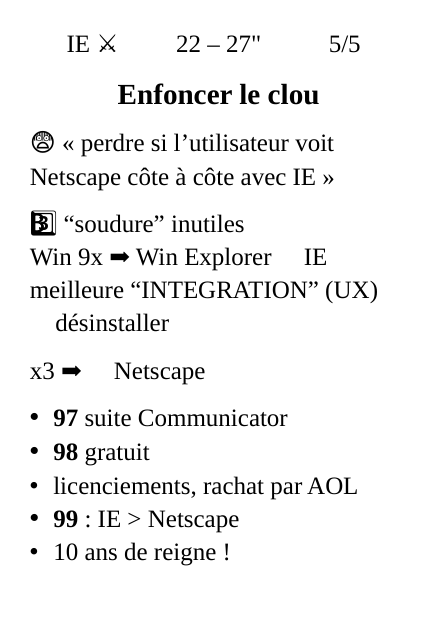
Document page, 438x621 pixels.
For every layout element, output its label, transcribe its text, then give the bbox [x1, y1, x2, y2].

list 98 gratuit [29, 437, 407, 466]
table_header 5/5 [281, 30, 407, 62]
text 3️⃣ “soudure” inutiles Win 9x ➡️ Win Explorer 🤝 IE meilleure “INTEGRATION” (UX) ❌ désinstaller [29, 209, 407, 337]
list 10 ans de reigne ! [29, 537, 407, 566]
text x3 ➡️ 💀 Netscape [29, 356, 407, 384]
subtitle Enfoncer le clou [29, 77, 407, 111]
list 99 : IE > Netscape [29, 504, 407, 533]
table_header 22 – 27" [155, 30, 281, 62]
text 😨 « perdre si l’utilisateur voit Netscape côte à côte avec IE » [29, 128, 407, 190]
table_header IE ⚔️ [30, 30, 155, 62]
list licenciements, rachat par AOL [29, 471, 407, 499]
list 97 suite Communicator [29, 403, 407, 433]
